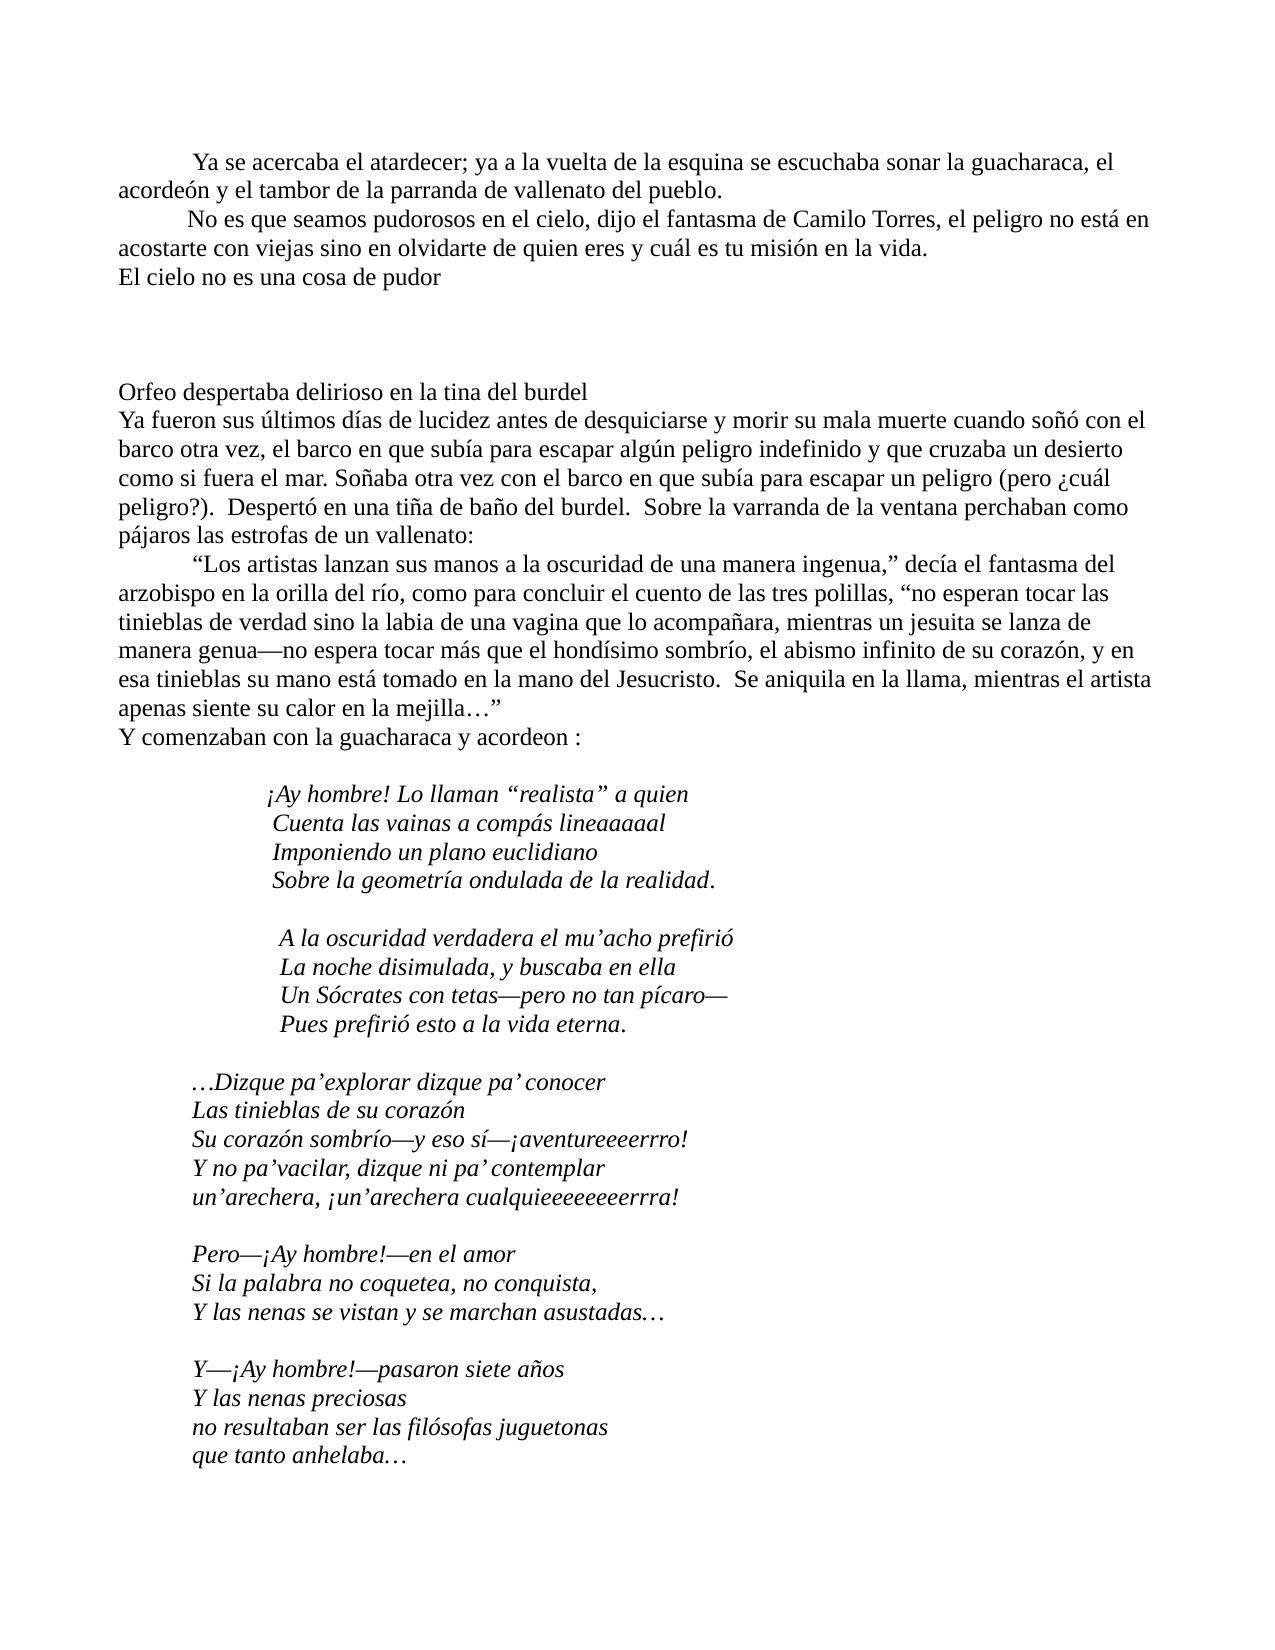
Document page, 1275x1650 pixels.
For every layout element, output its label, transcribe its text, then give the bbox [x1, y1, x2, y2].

text Y comenzaban con la guacharaca y acordeon : [118, 722, 1157, 751]
text ¡Ay hombre! Lo llaman “realista” a quien [192, 779, 1157, 808]
text A la oscuridad verdadera el mu’acho prefirió [192, 923, 1157, 952]
text Y no pa’vacilar, dizque ni pa’ contemplar [192, 1153, 1157, 1182]
text un’arechera, ¡un’arechera cualquieeeeeeeerrra! [192, 1182, 1157, 1211]
text Su corazón sombrío—y eso sí—¡aventureeeerrro! [192, 1124, 1157, 1153]
text Imponiendo un plano euclidiano [192, 837, 1157, 866]
text Ya se acercaba el atardecer; ya a la vuelta de la esquina se escuchaba sonar la guacharaca, el acordeón y el tambor de la parranda de vallenato del pueblo. [118, 147, 1157, 204]
text no resultaban ser las filósofas juguetonas [118, 1412, 1157, 1441]
text Orfeo despertaba delirioso en la tina del burdel [118, 377, 1157, 406]
text Las tinieblas de su corazón [192, 1096, 1157, 1124]
text La noche disimulada, y buscaba en ella [192, 952, 1157, 981]
text …Dizque pa’explorar dizque pa’ conocer [192, 1067, 1157, 1096]
text Si la palabra no coquetea, no conquista, [118, 1268, 1157, 1297]
text “Los artistas lanzan sus manos a la oscuridad de una manera ingenua,” decía el fantasma del arzobispo en la orilla del río, como para concluir el cuento de las tres polillas, “no esperan tocar las tinieblas de verdad sino la labia de una vagina que lo acompañara, mientras un jesuita se lanza de manera genua—no espera tocar más que el hondísimo sombrío, el abismo infinito de su corazón, y en esa tinieblas su mano está tomado en la mano del Jesucristo. Se aniquila en la llama, mientras el artista apenas siente su calor en la mejilla…” [118, 549, 1157, 722]
text Un Sócrates con tetas—pero no tan pícaro— [192, 981, 1157, 1009]
text El cielo no es una cosa de pudor [118, 262, 1157, 291]
text Pero—¡Ay hombre!—en el amor [118, 1239, 1157, 1268]
text Y las nenas se vistan y se marchan asustadas… [118, 1297, 1157, 1326]
text Ya fueron sus últimos días de lucidez antes de desquiciarse y morir su mala muerte cuando soñó con el barco otra vez, el barco en que subía para escapar algún peligro indefinido y que cruzaba un desierto como si fuera el mar. Soñaba otra vez con el barco en que subía para escapar un peligro (pero ¿cuál peligro?). Despertó en una tiña de baño del burdel. Sobre la varranda de la ventana perchaban como pájaros las estrofas de un vallenato: [118, 406, 1157, 549]
text Y las nenas preciosas [118, 1383, 1157, 1412]
text Sobre la geometría ondulada de la realidad. [192, 866, 1157, 894]
text que tanto anhelaba… [118, 1441, 1157, 1469]
text Cuenta las vainas a compás lineaaaaal [192, 808, 1157, 837]
text No es que seamos pudorosos en el cielo, dijo el fantasma de Camilo Torres, el peligro no está en acostarte con viejas sino en olvidarte de quien eres y cuál es tu misión en la vida. [118, 204, 1157, 262]
text Y—¡Ay hombre!—pasaron siete años [118, 1354, 1157, 1383]
text Pues prefirió esto a la vida eterna. [192, 1009, 1157, 1038]
